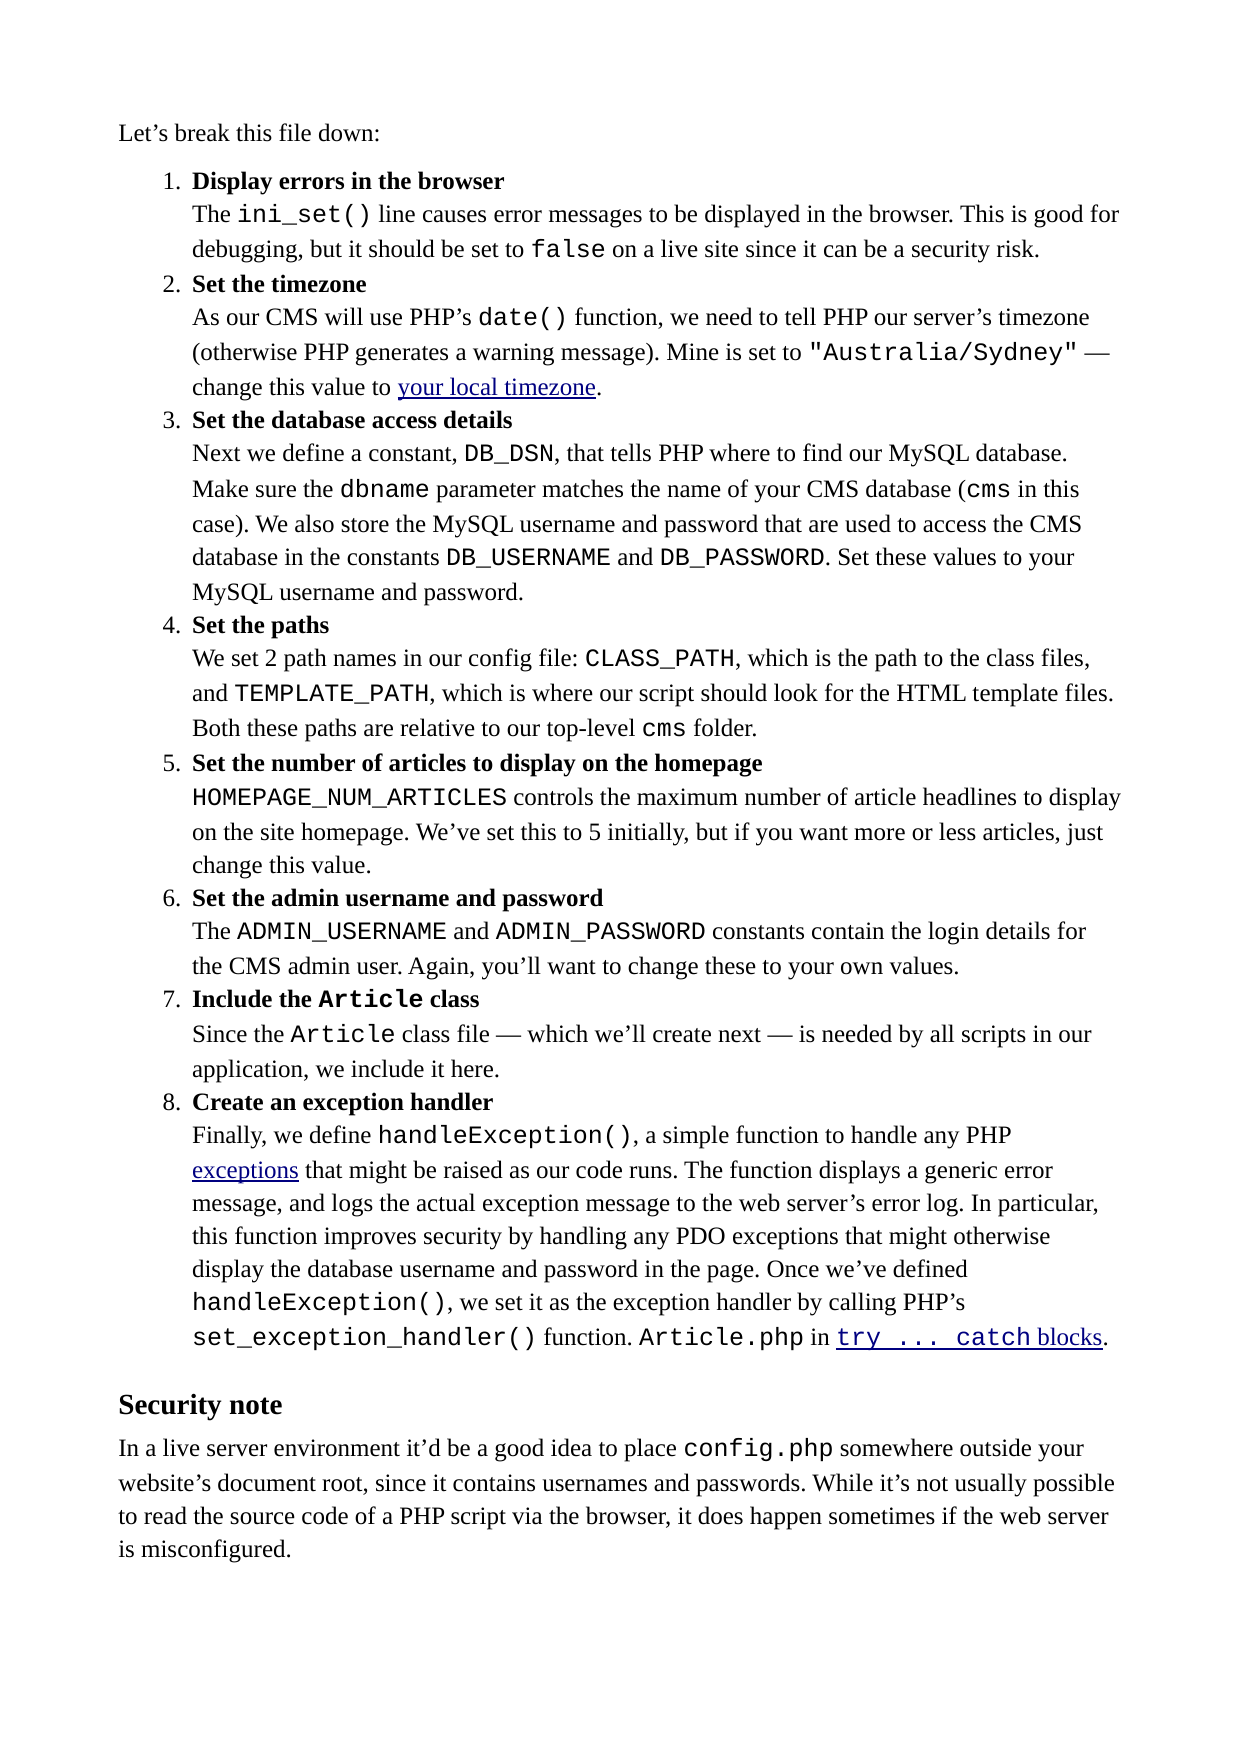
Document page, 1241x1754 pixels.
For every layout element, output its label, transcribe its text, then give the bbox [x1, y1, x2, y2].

list Include the Article class Since the Article class file — which we’ll create next — is needed by all scripts in our application, we include it here. [162, 984, 1122, 1083]
text Let’s break this file down: [118, 118, 1122, 147]
list Set the timezone As our CMS will use PHP’s date() function, we need to tell PHP our server’s timezone (otherwise PHP generates a warning message). Mine is set to "Australia/Sydney" — change this value to your local timezone. [162, 269, 1122, 401]
subtitle Security note [118, 1387, 1122, 1421]
list Set the admin username and password The ADMIN_USERNAME and ADMIN_PASSWORD constants contain the login details for the CMS admin user. Again, you’ll want to change these to your own values. [162, 883, 1122, 979]
list Set the paths We set 2 path names in our config file: CLASS_PATH, which is the path to the class files, and TEMPLATE_PATH, which is where our script should look for the HTML template files. Both these paths are relative to our top-level cms folder. [162, 610, 1122, 744]
text In a live server environment it’d be a good idea to place config.php somewhere outside your website’s document root, since it contains usernames and passwords. While it’s not usually possible to read the source code of a PHP script via the browser, it does happen sometimes if the web server is misconfigured. [118, 1433, 1122, 1563]
list Set the database access details Next we define a constant, DB_DSN, that tells PHP where to find our MySQL database. Make sure the dbname parameter matches the name of your CMS database (cms in this case). We also store the MySQL username and password that are used to access the CMS database in the constants DB_USERNAME and DB_PASSWORD. Set these values to your MySQL username and password. [162, 406, 1122, 606]
list Display errors in the browser The ini_set() line causes error messages to be displayed in the browser. This is good for debugging, but it should be set to false on a live site since it can be a security risk. [162, 166, 1122, 265]
list Create an exception handler Finally, we define handleException(), a simple function to handle any PHP exceptions that might be raised as our code runs. The function displays a generic error message, and logs the actual exception message to the web server’s error log. In particular, this function improves security by handling any PDO exceptions that might otherwise display the database username and password in the page. Once we’ve defined handleException(), we set it as the exception handler by calling PHP’s set_exception_handler() function. Article.php in try ... catch blocks. [162, 1087, 1122, 1353]
list Set the number of articles to display on the homepage HOMEPAGE_NUM_ARTICLES controls the maximum number of article headlines to display on the site homepage. We’ve set this to 5 initially, but if you want more or less articles, just change this value. [162, 748, 1122, 878]
